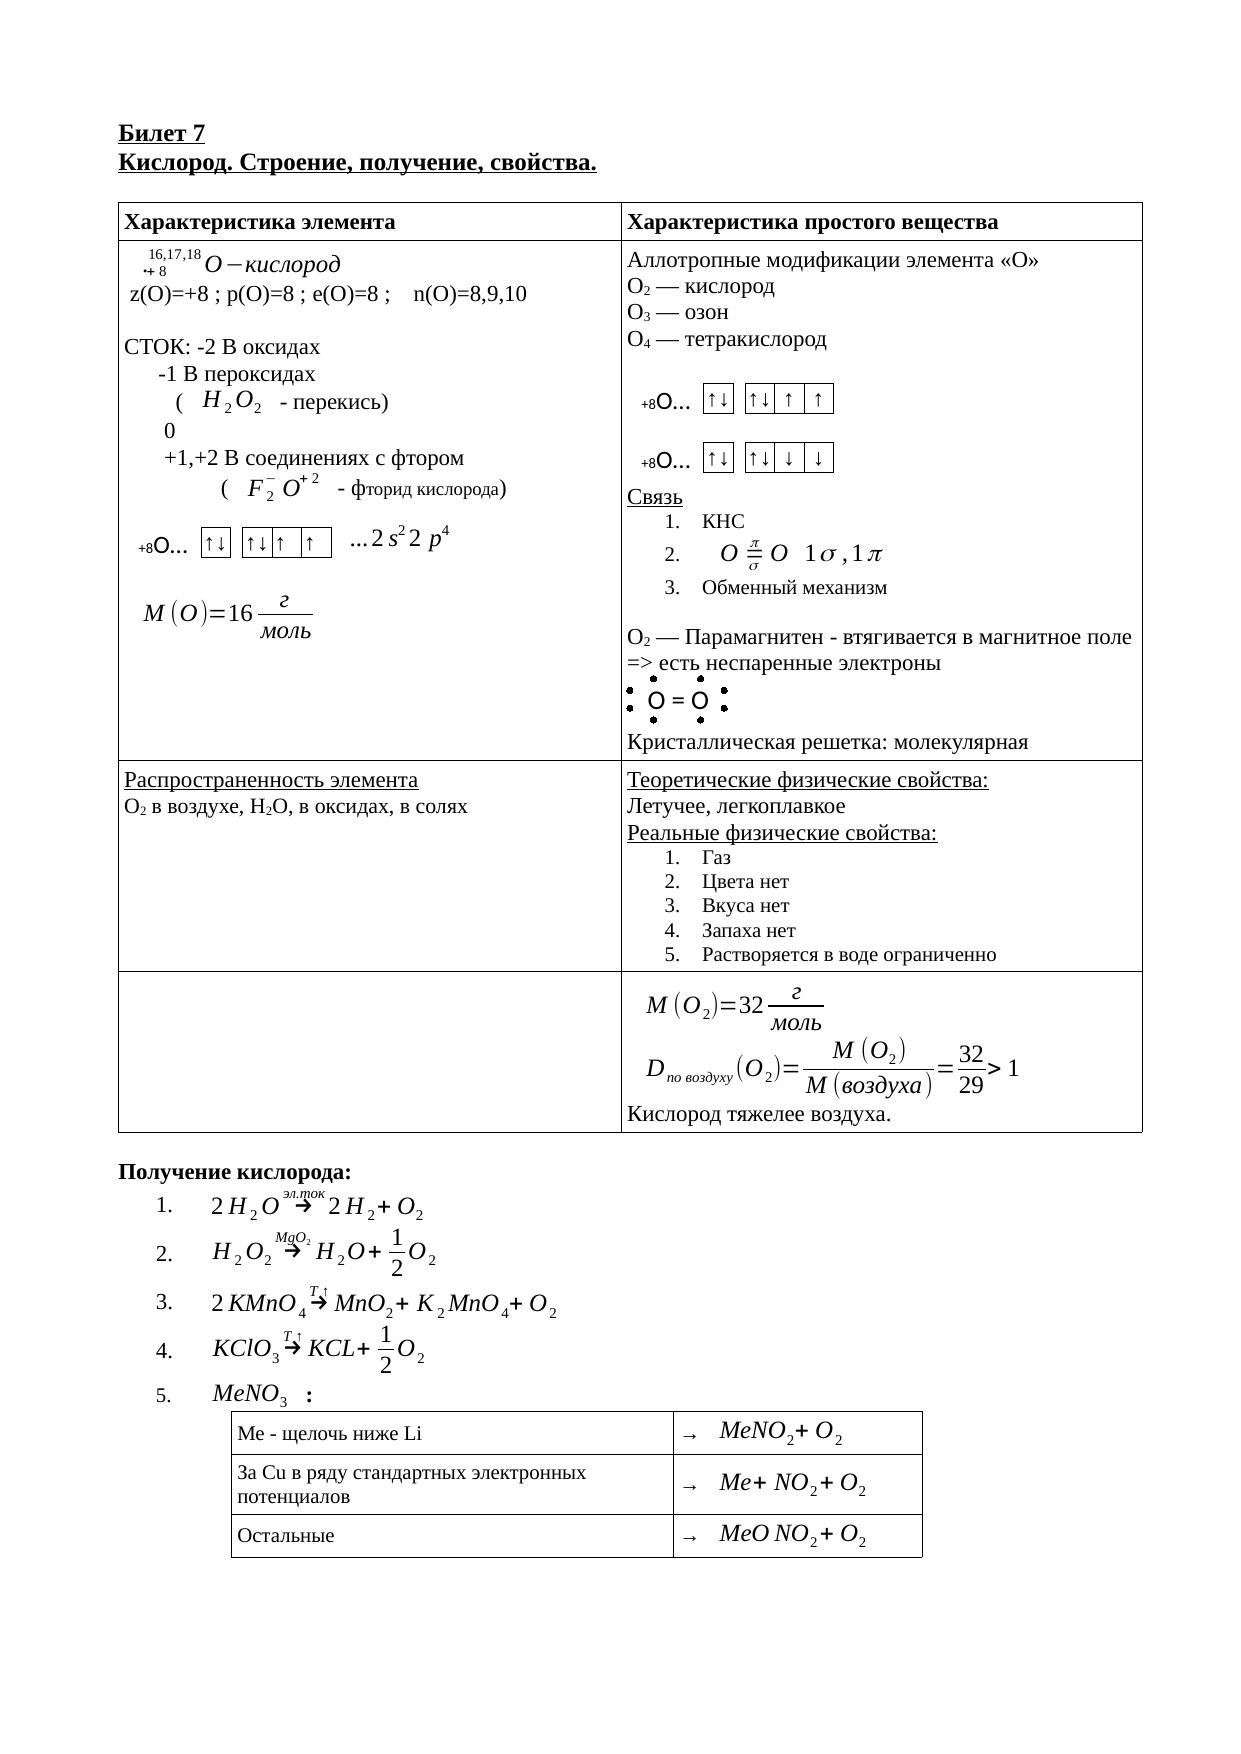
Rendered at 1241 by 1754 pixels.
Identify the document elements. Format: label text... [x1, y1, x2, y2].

table_cell → [674, 1455, 922, 1514]
table_cell Аллотропные модификации элемента «О» О2 — кислород О3 — озон О4 — тетракислород Связь КНС Обменный механизм О2 — Парамагнитен - втягивается в магнитное поле => есть неспаренные электроны Кристаллическая решетка: молекулярная [622, 241, 1142, 760]
table_header → [674, 1412, 922, 1454]
text Кислород. Строение, получение, свойства. [118, 147, 1109, 176]
table_cell z(O)=+8 ; p(O)=8 ; e(O)=8 ; n(O)=8,9,10 СТОК: -2 В оксидах -1 В пероксидах (- перекись) 0 +1,+2 В соединениях с фтором (- фторид кислорода) [119, 241, 621, 760]
table_cell → [674, 1515, 922, 1557]
list : [156, 1380, 1109, 1411]
table_cell Распространенность элемента О2 в воздухе, Н2О, в оксидах, в солях [119, 761, 621, 971]
table_cell Теоретические физические свойства: Летучее, легкоплавкое Реальные физические свойства: Газ Цвета нет Вкуса нет Запаха нет Растворяется в воде ограниченно [622, 761, 1142, 971]
table_header Ме - щелочь ниже Li [232, 1412, 673, 1454]
table_cell [119, 972, 621, 1132]
table_cell Кислород тяжелее воздуха. [622, 972, 1142, 1132]
table_header Характеристика элемента [119, 203, 621, 240]
text Получение кислорода: [118, 1158, 1109, 1185]
table_cell Остальные [232, 1515, 673, 1557]
table_cell За Cu в ряду стандартных электронных потенциалов [232, 1455, 673, 1514]
text Билет 7 [118, 118, 1109, 147]
table_header Характеристика простого вещества [622, 203, 1142, 240]
